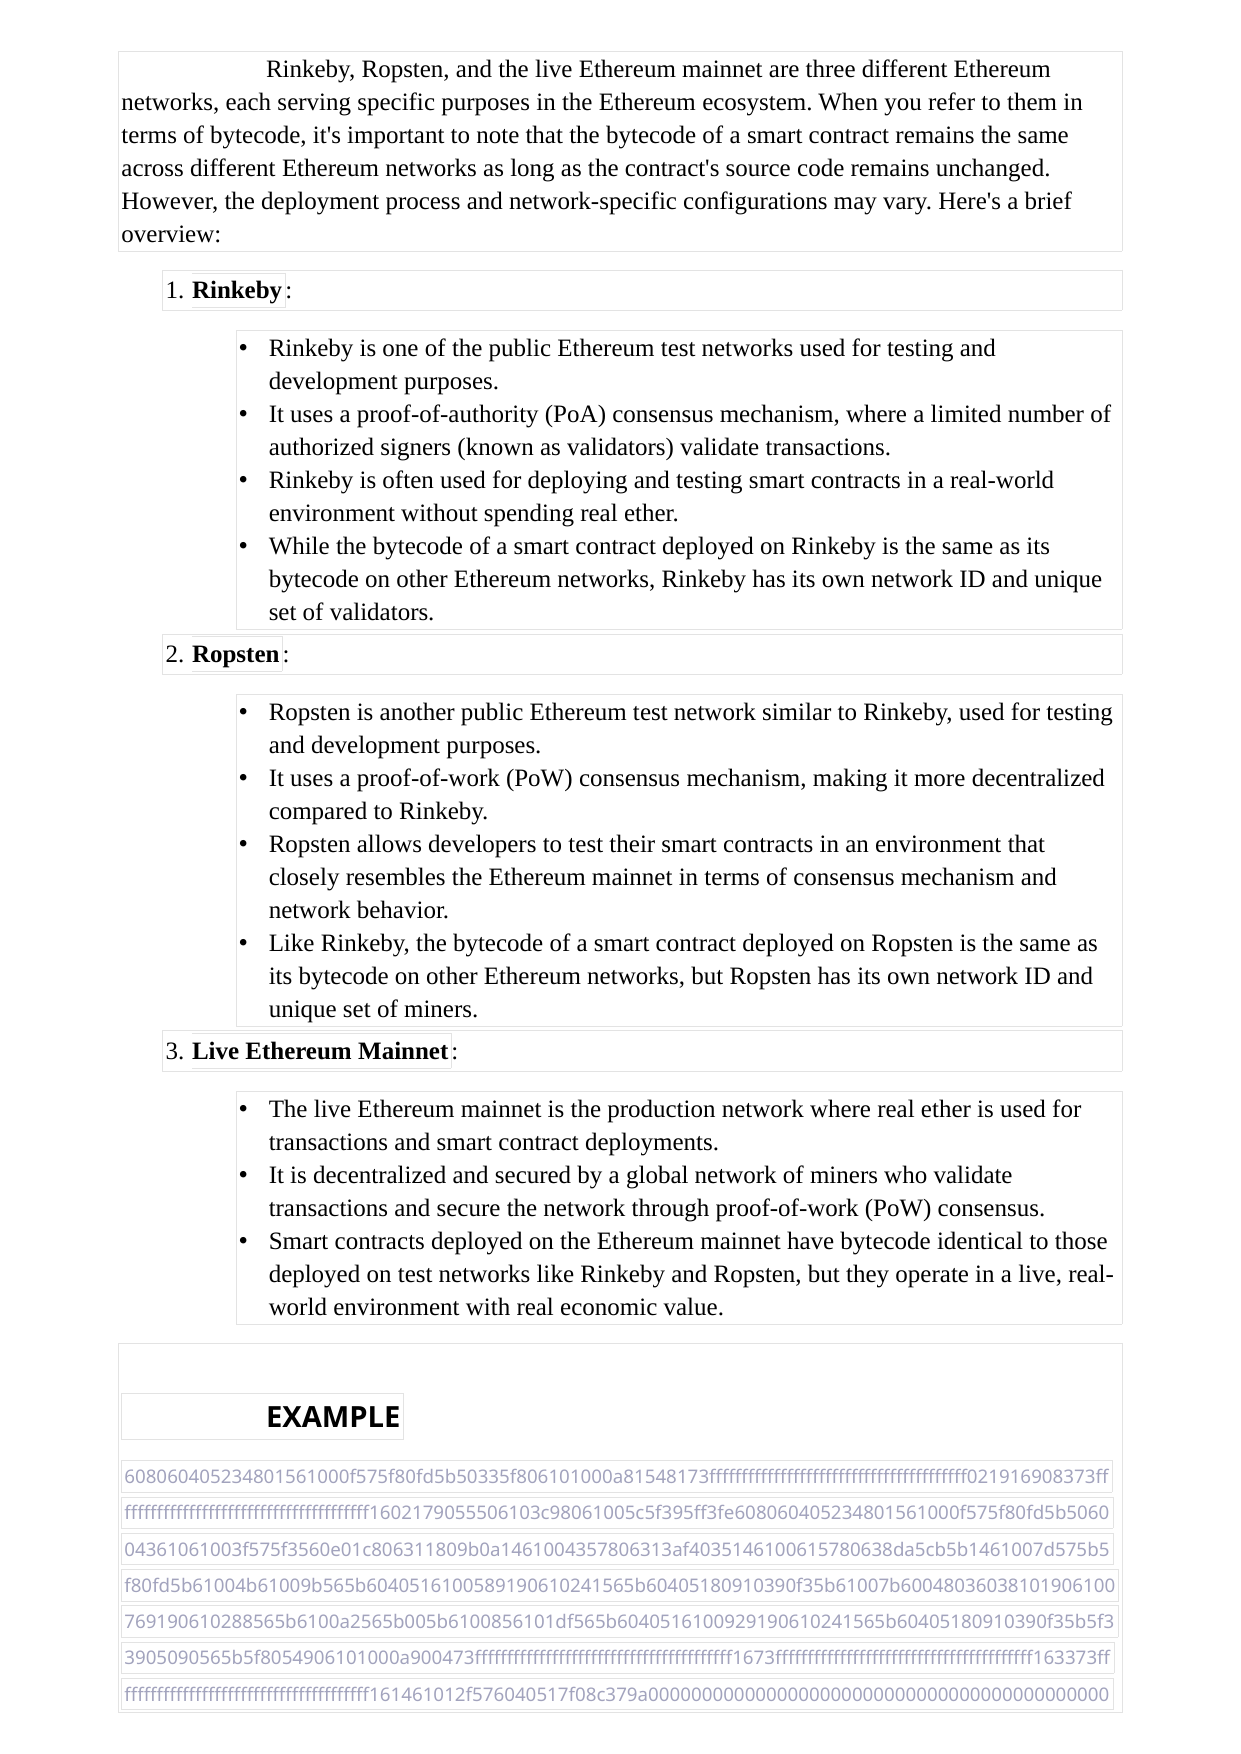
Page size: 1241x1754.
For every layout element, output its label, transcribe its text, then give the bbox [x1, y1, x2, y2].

list Like Rinkeby, the bytecode of a smart contract deployed on Ropsten is the same as its bytecode on other Ethereum networks, but Ropsten has its own network ID and unique set of miners. [237, 925, 1122, 1026]
list Ropsten allows developers to test their smart contracts in an environment that closely resembles the Ethereum mainnet in terms of consensus mechanism and network behavior. [237, 826, 1122, 924]
text EXAMPLE [119, 1390, 1122, 1439]
list Ropsten: [163, 635, 1122, 674]
text Rinkeby, Ropsten, and the live Ethereum mainnet are three different Ethereum networks, each serving specific purposes in the Ethereum ecosystem. When you refer to them in terms of bytecode, it's important to note that the bytecode of a smart contract remains the same across different Ethereum networks as long as the contract's source code remains unchanged. However, the deployment process and network-specific configurations may vary. Here's a brief overview: [119, 52, 1122, 251]
list It uses a proof-of-work (PoW) consensus mechanism, making it more decentralized compared to Rinkeby. [237, 760, 1122, 825]
list It is decentralized and secured by a global network of miners who validate transactions and secure the network through proof-of-work (PoW) consensus. [237, 1157, 1122, 1222]
text 608060405234801561000f575f80fd5b50335f806101000a81548173ffffffffffffffffffffffffffffffffffffffff021916908373ffffffffffffffffffffffffffffffffffffffff1602179055506103c98061005c5f395ff3fe608060405234801561000f575f80fd5b506004361061003f575f3560e01c806311809b0a1461004357806313af4035146100615780638da5cb5b1461007d575b5f80fd5b61004b61009b565b6040516100589190610241565b60405180910390f35b61007b60048036038101906100769190610288565b6100a2565b005b6100856101df565b6040516100929190610241565b60405180910390f35b5f33905090565b5f8054906101000a900473ffffffffffffffffffffffffffffffffffffffff1673ffffffffffffffffffffffffffffffffffffffff163373ffffffffffffffffffffffffffffffffffffffff161461012f576040517f08c379a0000000000000000000000000000000000000000000 [119, 1457, 1122, 1712]
list While the bytecode of a smart contract deployed on Rinkeby is the same as its bytecode on other Ethereum networks, Rinkeby has its own network ID and unique set of validators. [237, 528, 1122, 629]
list Smart contracts deployed on the Ethereum mainnet have bytecode identical to those deployed on test networks like Rinkeby and Ropsten, but they operate in a live, real-world environment with real economic value. [237, 1223, 1122, 1324]
list Live Ethereum Mainnet: [163, 1031, 1122, 1071]
list Rinkeby is one of the public Ethereum test networks used for testing and development purposes. [237, 331, 1122, 395]
list Ropsten is another public Ethereum test network similar to Rinkeby, used for testing and development purposes. [237, 695, 1122, 759]
list The live Ethereum mainnet is the production network where real ether is used for transactions and smart contract deployments. [237, 1092, 1122, 1156]
list Rinkeby: [163, 271, 1122, 310]
list Rinkeby is often used for deploying and testing smart contracts in a real-world environment without spending real ether. [237, 462, 1122, 527]
list It uses a proof-of-authority (PoA) consensus mechanism, where a limited number of authorized signers (known as validators) validate transactions. [237, 396, 1122, 461]
